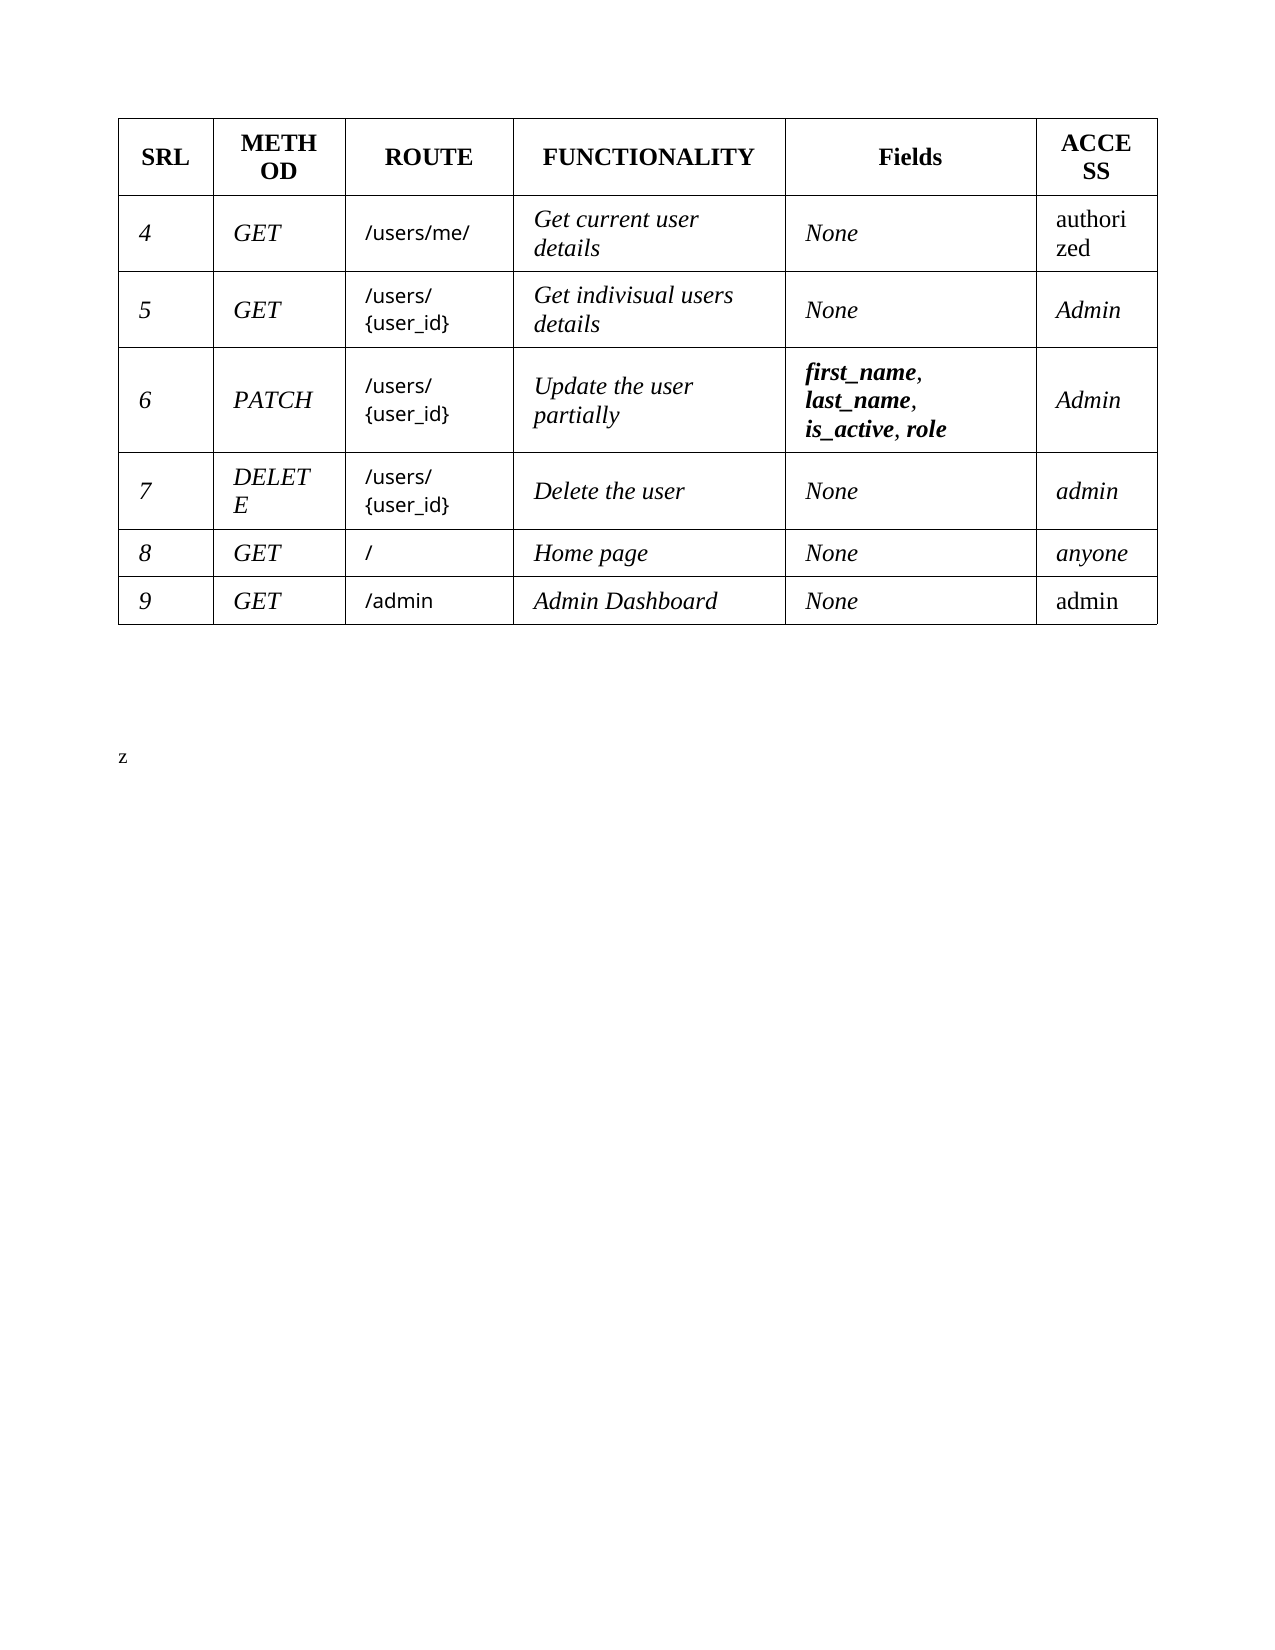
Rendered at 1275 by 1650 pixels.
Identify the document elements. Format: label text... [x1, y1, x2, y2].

table_cell Get current user details [514, 196, 785, 271]
table_cell GET [214, 577, 345, 624]
table_cell None [786, 453, 1036, 529]
table_header FUNCTIONALITY [514, 119, 785, 194]
table_cell admin [1037, 577, 1157, 624]
table_cell Delete the user [514, 453, 785, 529]
table_header METHOD [214, 119, 345, 194]
table_cell Admin [1037, 272, 1157, 347]
table_cell anyone [1037, 530, 1157, 576]
table_cell / [346, 530, 513, 576]
table_cell Admin Dashboard [514, 577, 785, 624]
table_cell Home page [514, 530, 785, 576]
table_cell PATCH [214, 348, 345, 452]
table_cell Admin [1037, 348, 1157, 452]
table_cell authorized [1037, 196, 1157, 271]
table_cell 6 [119, 348, 213, 452]
table_header ROUTE [346, 119, 513, 194]
table_cell GET [214, 272, 345, 347]
table_cell /users/me/ [346, 196, 513, 271]
table_cell Update the user partially [514, 348, 785, 452]
table_cell 7 [119, 453, 213, 529]
table_cell Get indivisual users details [514, 272, 785, 347]
table_header Fields [786, 119, 1036, 194]
table_cell /admin [346, 577, 513, 624]
table_cell None [786, 577, 1036, 624]
text z [118, 744, 1157, 768]
table_cell /users/{user_id} [346, 272, 513, 347]
table_cell admin [1037, 453, 1157, 529]
table_cell 8 [119, 530, 213, 576]
table_cell None [786, 272, 1036, 347]
table_cell None [786, 196, 1036, 271]
table_cell GET [214, 196, 345, 271]
table_cell None [786, 530, 1036, 576]
table_cell first_name, last_name, is_active, role [786, 348, 1036, 452]
table_cell 5 [119, 272, 213, 347]
table_header ACCESS [1037, 119, 1157, 194]
table_cell 9 [119, 577, 213, 624]
table_cell /users/{user_id} [346, 348, 513, 452]
table_cell DELETE [214, 453, 345, 529]
table_header SRL [119, 119, 213, 194]
table_cell GET [214, 530, 345, 576]
table_cell /users/{user_id} [346, 453, 513, 529]
table_cell 4 [119, 196, 213, 271]
